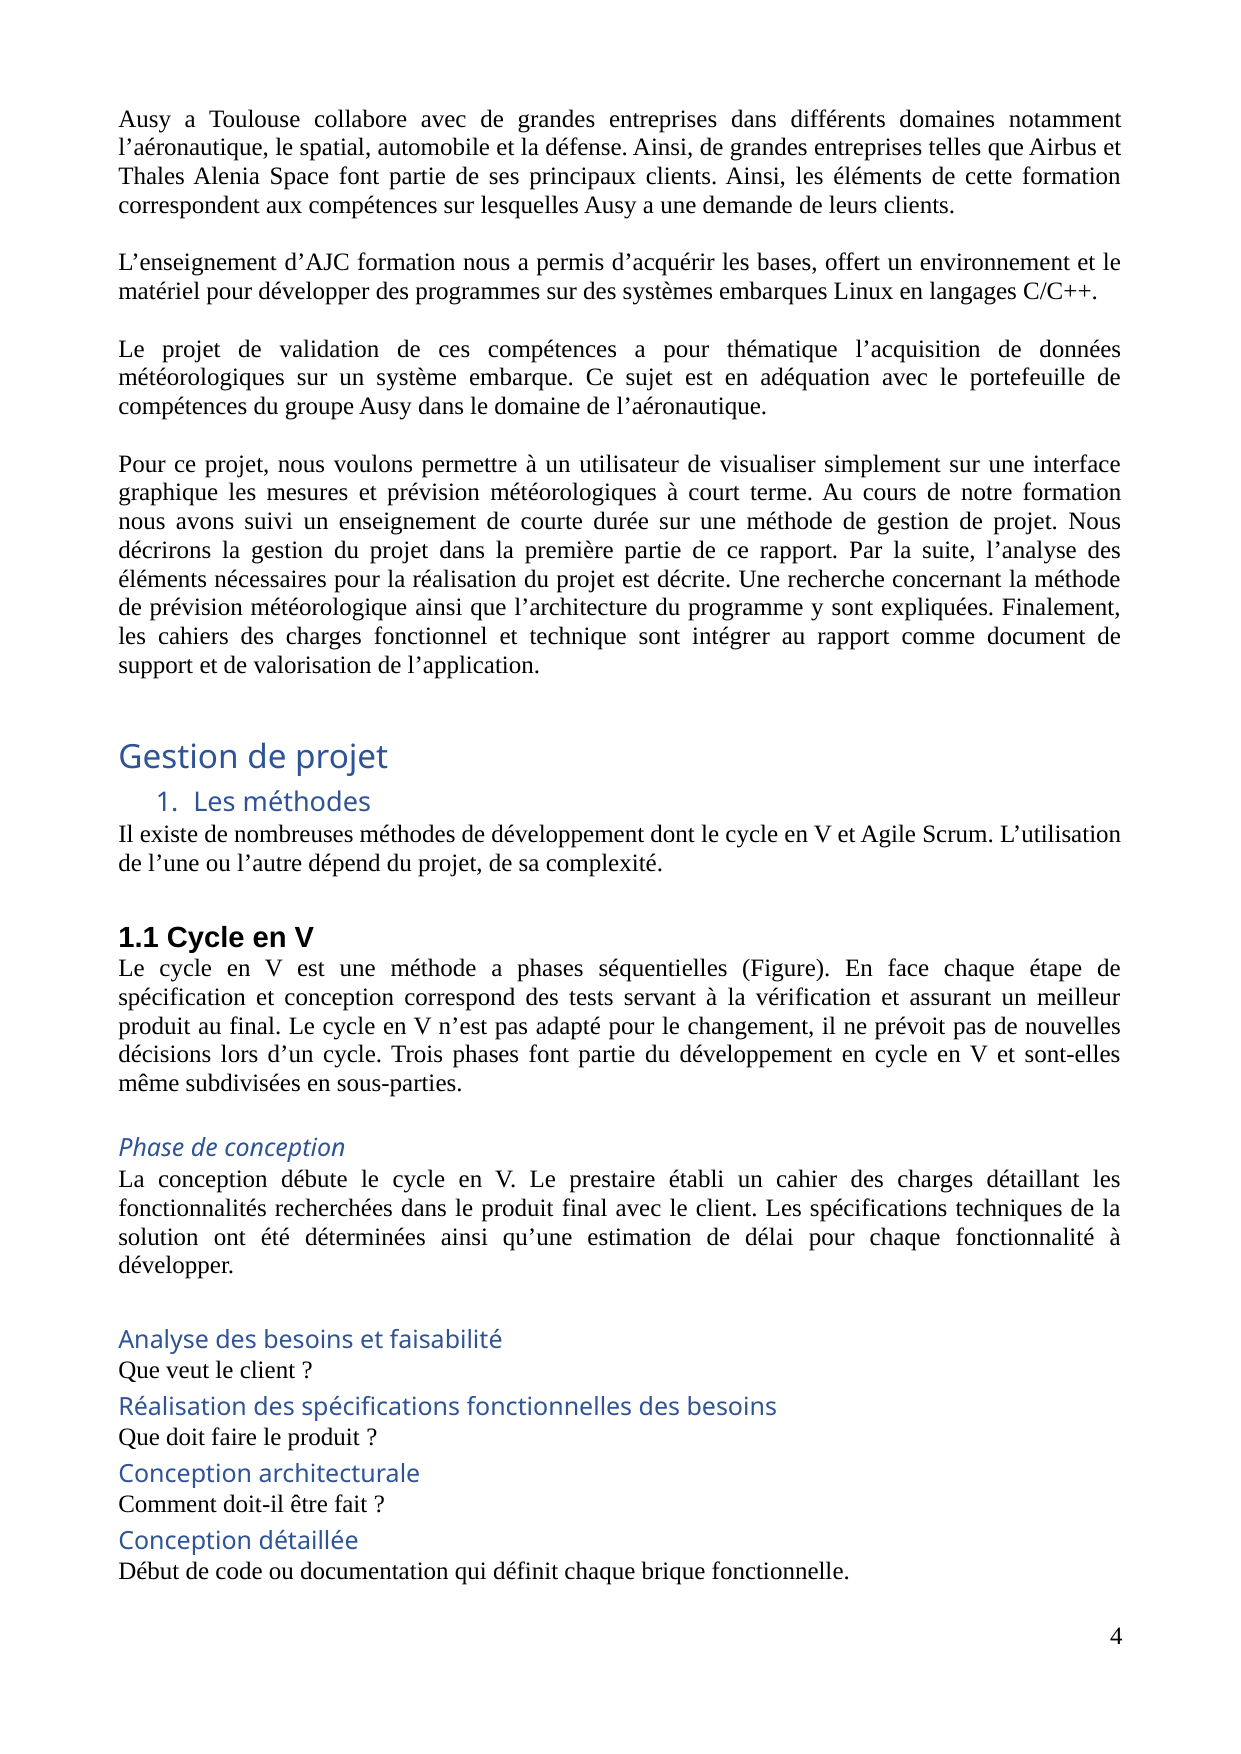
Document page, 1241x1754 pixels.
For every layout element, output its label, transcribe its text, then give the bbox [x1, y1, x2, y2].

text Ausy a Toulouse collabore avec de grandes entreprises dans différents domaines notamment l’aéronautique, le spatial, automobile et la défense. Ainsi, de grandes entreprises telles que Airbus et Thales Alenia Space font partie de ses principaux clients. Ainsi, les éléments de cette formation correspondent aux compétences sur lesquelles Ausy a une demande de leurs clients. [118, 104, 1122, 219]
text Comment doit-il être fait ? [118, 1489, 1122, 1518]
text Que veut le client ? [118, 1356, 1122, 1384]
subtitle Réalisation des spécifications fonctionnelles des besoins [118, 1388, 1122, 1422]
text La conception débute le cycle en V. Le prestaire établi un cahier des charges détaillant les fonctionnalités recherchées dans le produit final avec le client. Les spécifications techniques de la solution ont été déterminées ainsi qu’une estimation de délai pour chaque fonctionnalité à développer. [118, 1164, 1122, 1279]
text Il existe de nombreuses méthodes de développement dont le cycle en V et Agile Scrum. L’utilisation de l’une ou l’autre dépend du projet, de sa complexité. [118, 819, 1122, 876]
text Le projet de validation de ces compétences a pour thématique l’acquisition de données météorologiques sur un système embarque. Ce sujet est en adéquation avec le portefeuille de compétences du groupe Ausy dans le domaine de l’aéronautique. [118, 334, 1122, 420]
subtitle Analyse des besoins et faisabilité [118, 1321, 1122, 1356]
subtitle Gestion de projet [118, 732, 1122, 778]
text Le cycle en V est une méthode a phases séquentielles (Figure). En face chaque étape de spécification et conception correspond des tests servant à la vérification et assurant un meilleur produit au final. Le cycle en V n’est pas adapté pour le changement, il ne prévoit pas de nouvelles décisions lors d’un cycle. Trois phases font partie du développement en cycle en V et sont-elles même subdivisées en sous-parties. [118, 953, 1122, 1097]
subtitle Conception architecturale [118, 1455, 1122, 1489]
subtitle Conception détaillée [118, 1522, 1122, 1556]
subtitle 1.1 Cycle en V [118, 920, 1122, 953]
text Début de code ou documentation qui définit chaque brique fonctionnelle. [118, 1556, 1122, 1585]
subtitle Phase de conception [118, 1130, 1122, 1164]
list Les méthodes [156, 782, 1122, 819]
text L’enseignement d’AJC formation nous a permis d’acquérir les bases, offert un environnement et le matériel pour développer des programmes sur des systèmes embarques Linux en langages C/C++. [118, 247, 1122, 305]
text Que doit faire le produit ? [118, 1422, 1122, 1451]
text Pour ce projet, nous voulons permettre à un utilisateur de visualiser simplement sur une interface graphique les mesures et prévision météorologiques à court terme. Au cours de notre formation nous avons suivi un enseignement de courte durée sur une méthode de gestion de projet. Nous décrirons la gestion du projet dans la première partie de ce rapport. Par la suite, l’analyse des éléments nécessaires pour la réalisation du projet est décrite. Une recherche concernant la méthode de prévision météorologique ainsi que l’architecture du programme y sont expliquées. Finalement, les cahiers des charges fonctionnel et technique sont intégrer au rapport comme document de support et de valorisation de l’application. [118, 449, 1122, 679]
